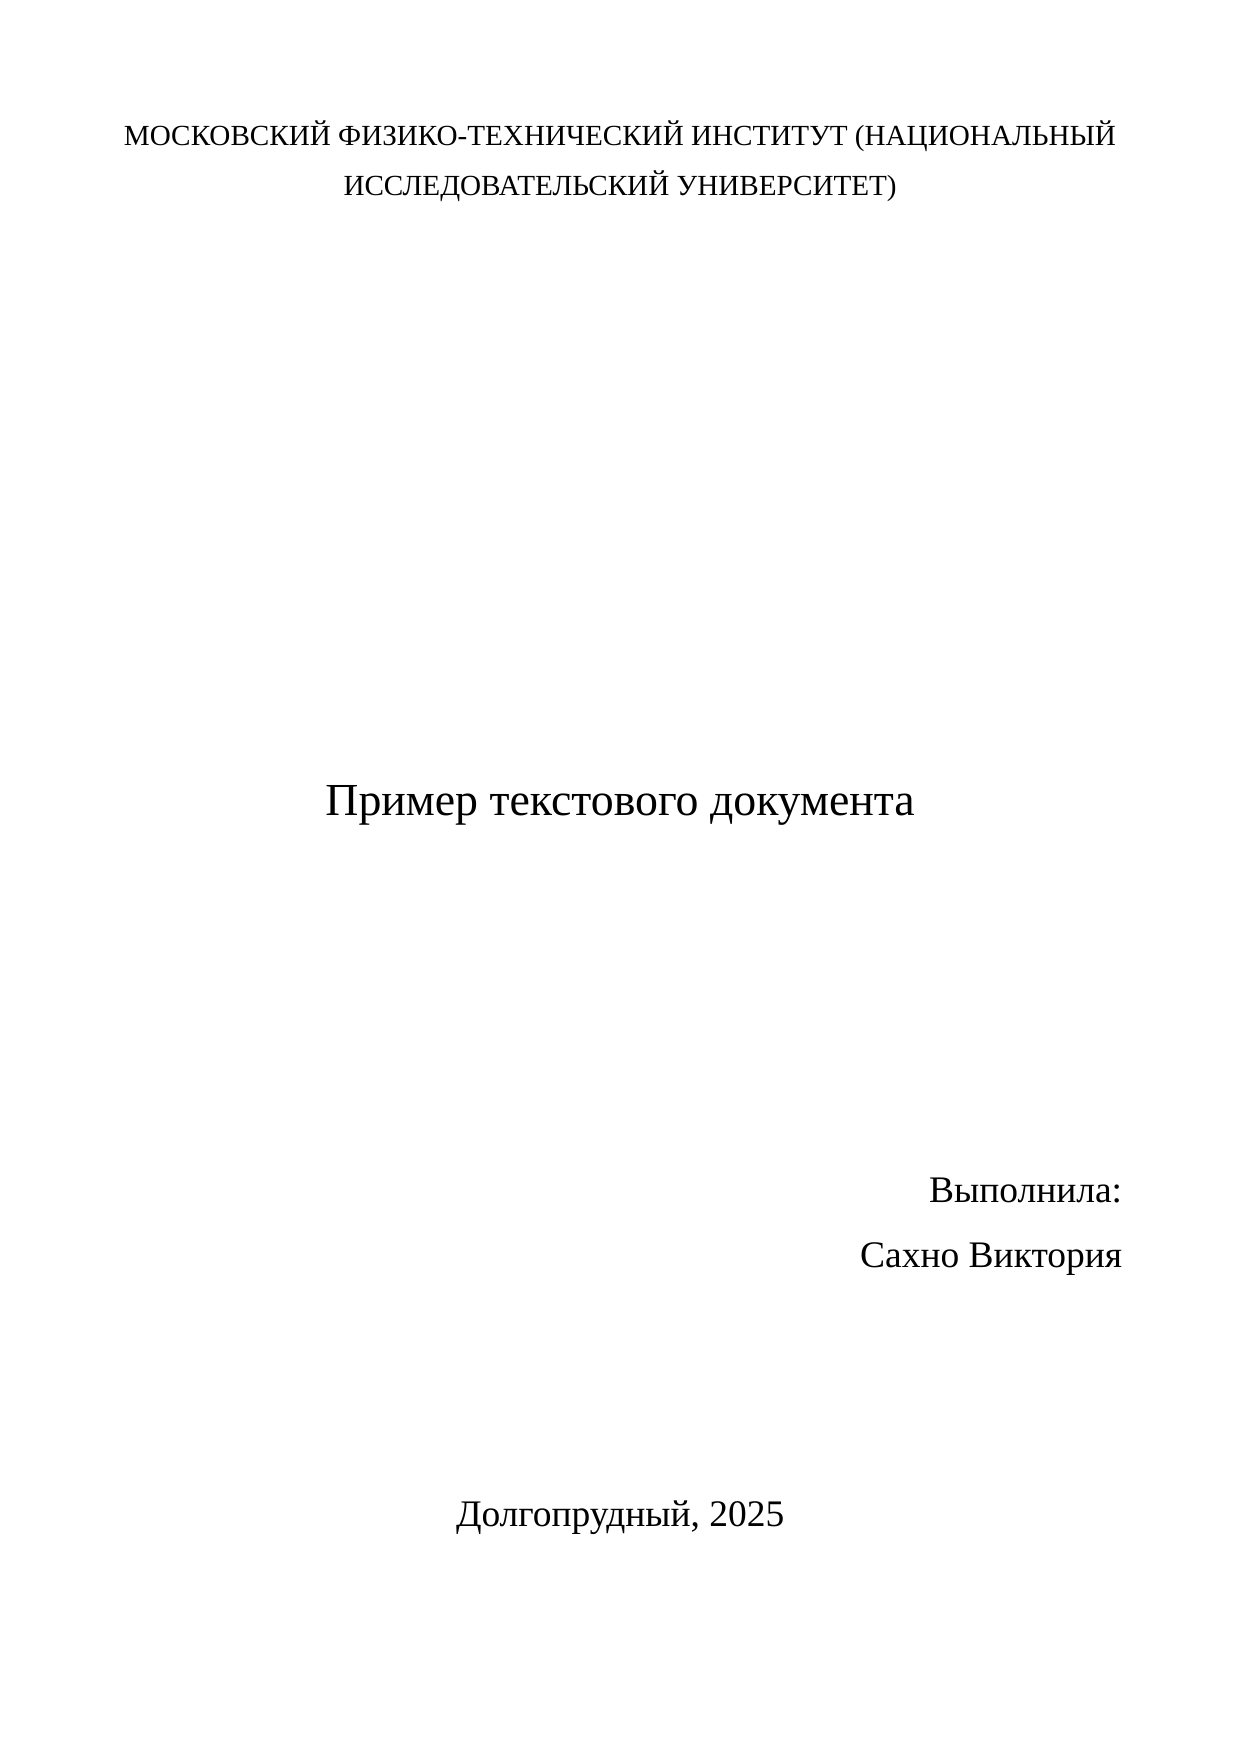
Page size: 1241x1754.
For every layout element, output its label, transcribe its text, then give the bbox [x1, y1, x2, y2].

text Долгопрудный, 2025 [118, 1491, 1122, 1534]
text МОСКОВСКИЙ ФИЗИКО-ТЕХНИЧЕСКИЙ ИНСТИТУТ (НАЦИОНАЛЬНЫЙ ИССЛЕДОВАТЕЛЬСКИЙ УНИВЕРСИТЕТ) [118, 118, 1122, 202]
text Пример текстового документа [118, 772, 1122, 825]
text Сахно Виктория [118, 1232, 1122, 1275]
text Выполнила: [118, 1167, 1122, 1211]
